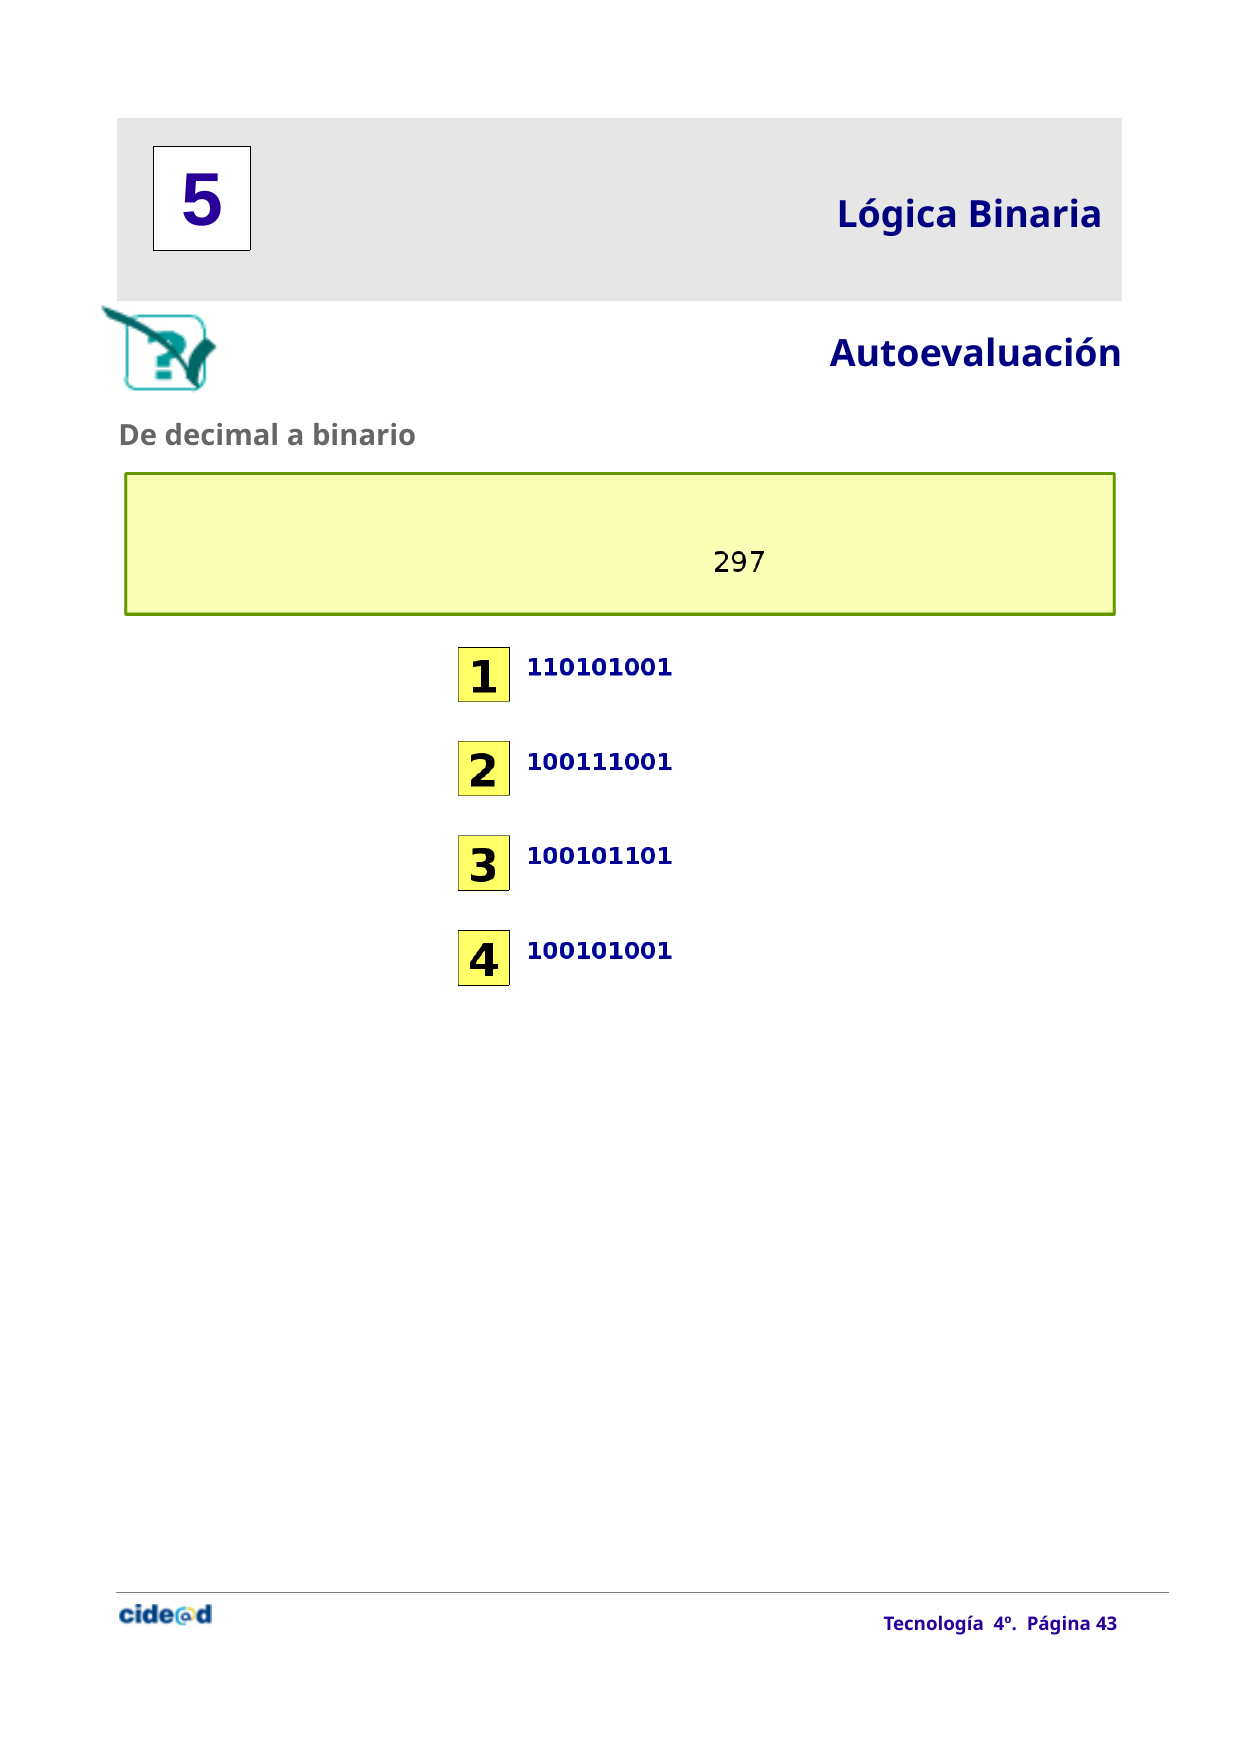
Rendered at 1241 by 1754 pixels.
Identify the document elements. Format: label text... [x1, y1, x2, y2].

title Autoevaluación [221, 326, 1122, 377]
subtitle De decimal a binario [118, 414, 1122, 454]
picture [118, 466, 1123, 1000]
picture [118, 1604, 212, 1627]
picture [100, 304, 221, 400]
